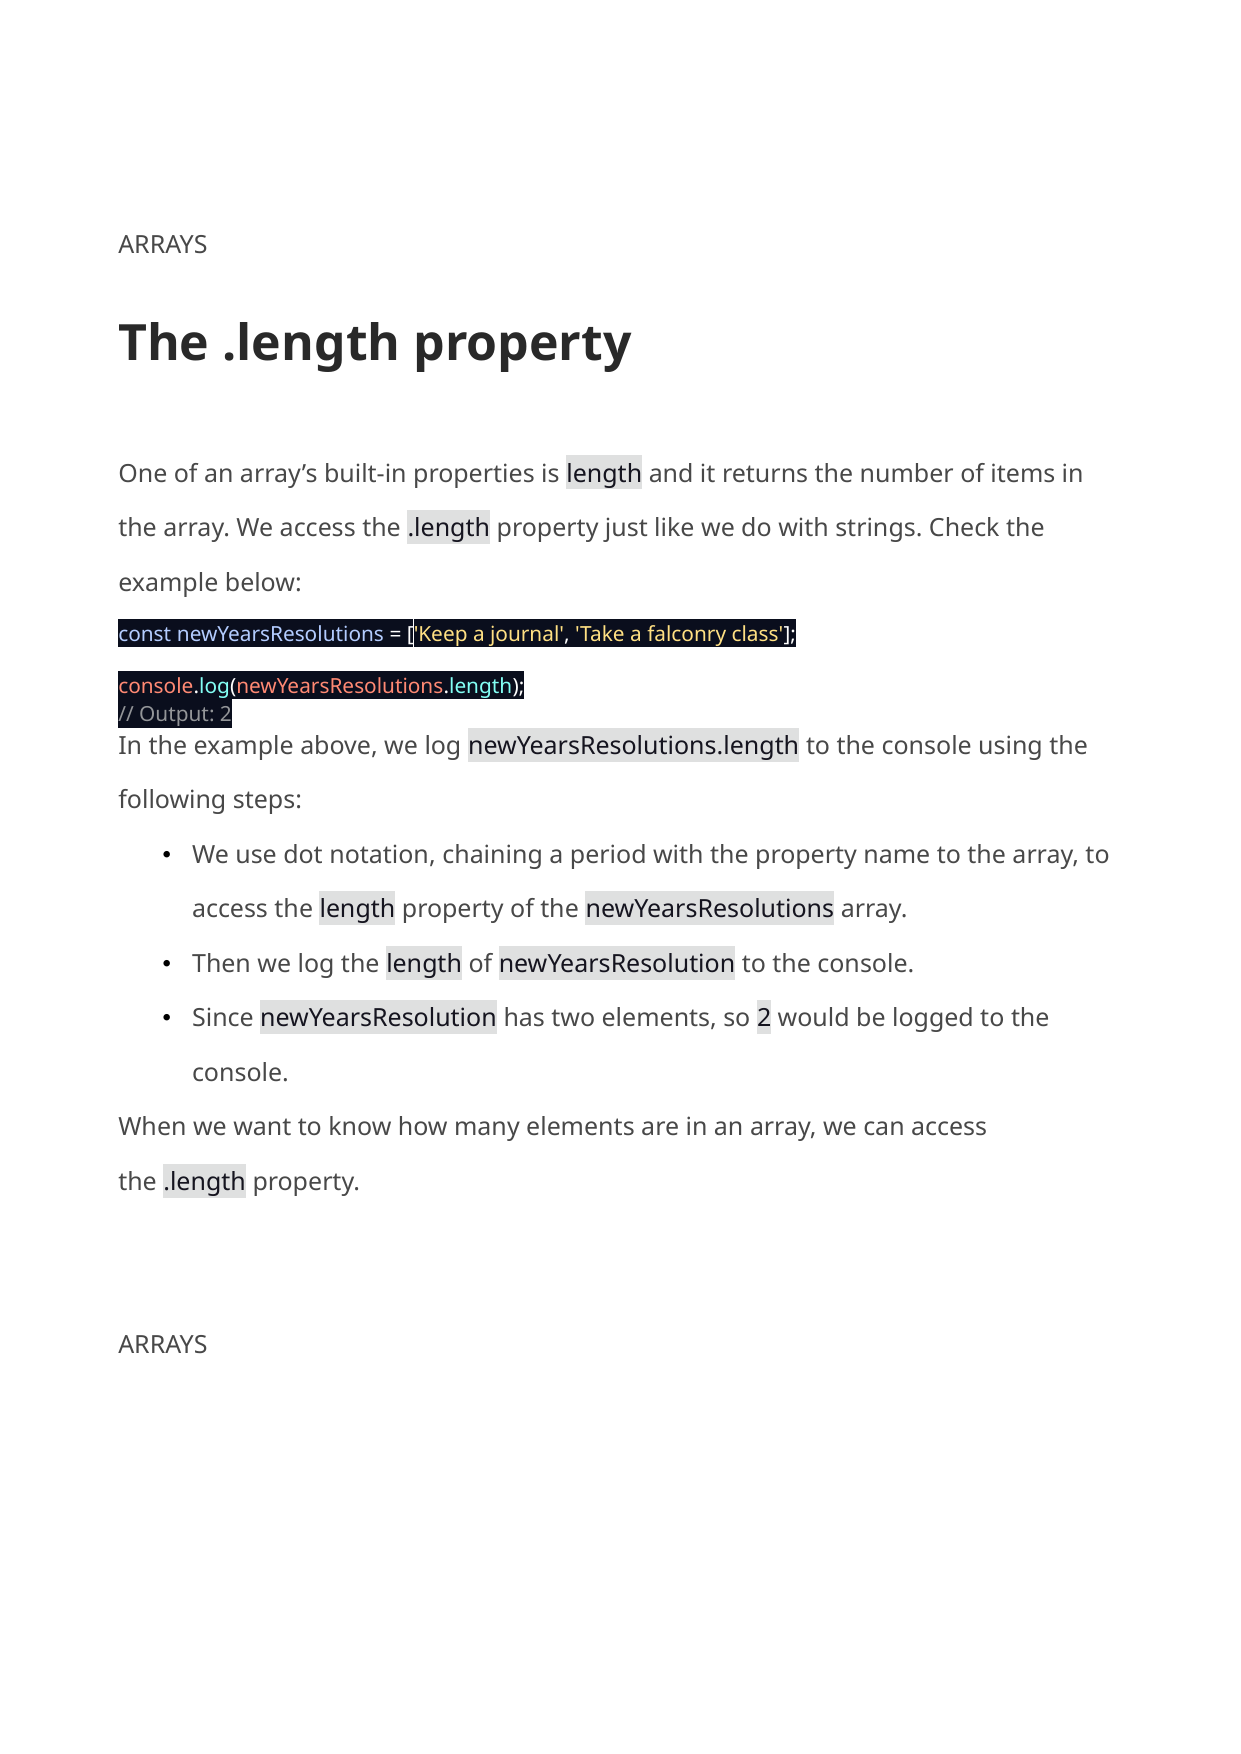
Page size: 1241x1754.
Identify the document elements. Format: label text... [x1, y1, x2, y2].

text const newYearsResolutions = ['Keep a journal', 'Take a falconry class']; [118, 619, 1122, 647]
text ARRAYS [118, 1327, 1122, 1361]
list We use dot notation, chaining a period with the property name to the array, to access the length property of the newYearsResolutions array. [162, 837, 1122, 925]
text When we want to know how many elements are in an array, we can access the .length property. [118, 1109, 1122, 1198]
text In the example above, we log newYearsResolutions.length to the console using the following steps: [118, 728, 1122, 816]
list Since newYearsResolution has two elements, so 2 would be logged to the console. [162, 1000, 1122, 1089]
text ARRAYS [118, 227, 1122, 261]
text // Output: 2 [118, 699, 1122, 728]
subtitle The .length property [118, 307, 1122, 375]
text One of an array’s built-in properties is length and it returns the number of items in the array. We access the .length property just like we do with strings. Check the example below: [118, 455, 1122, 598]
list Then we log the length of newYearsResolution to the console. [162, 946, 1122, 980]
text console.log(newYearsResolutions.length); [118, 671, 1122, 699]
